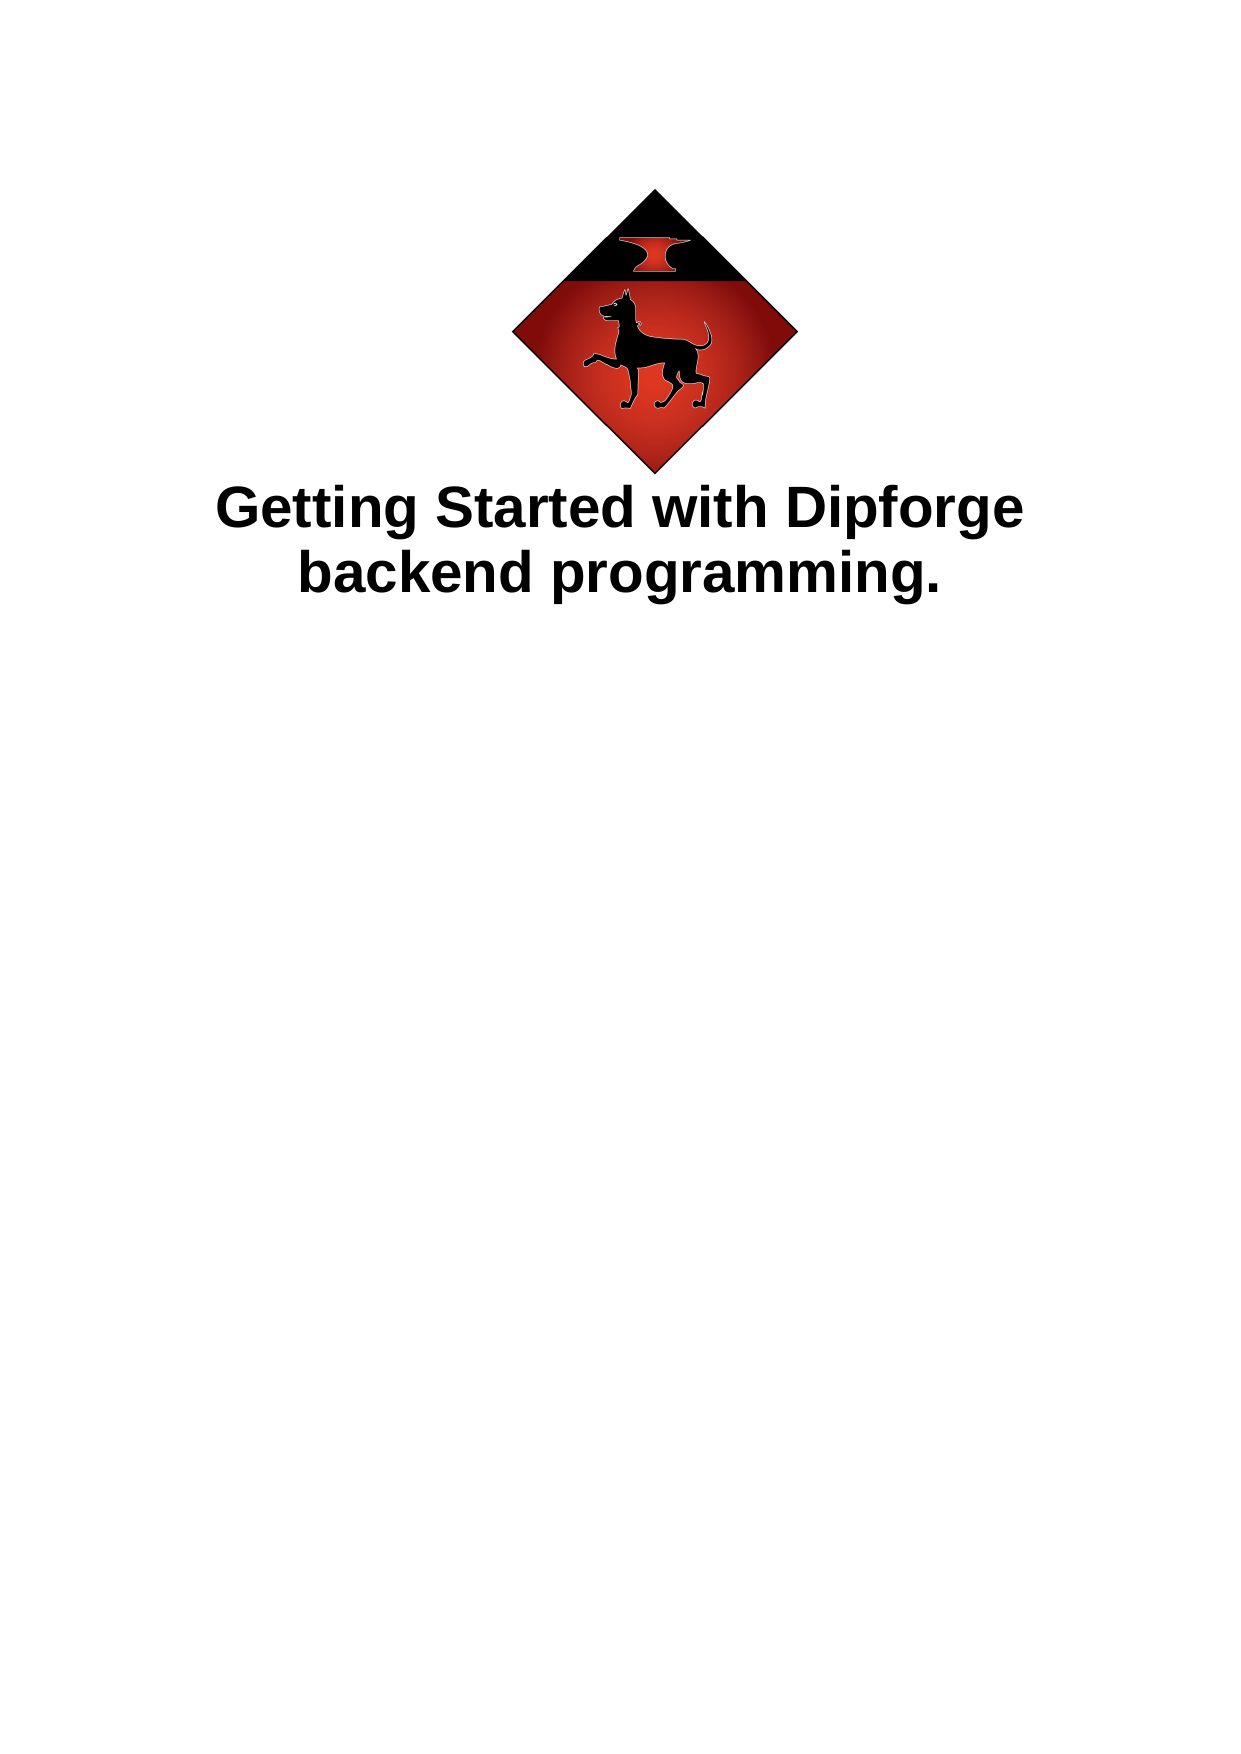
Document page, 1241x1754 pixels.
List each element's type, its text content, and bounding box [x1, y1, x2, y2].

title Getting Started with Dipforge backend programming. [118, 143, 1122, 605]
picture [510, 187, 799, 475]
